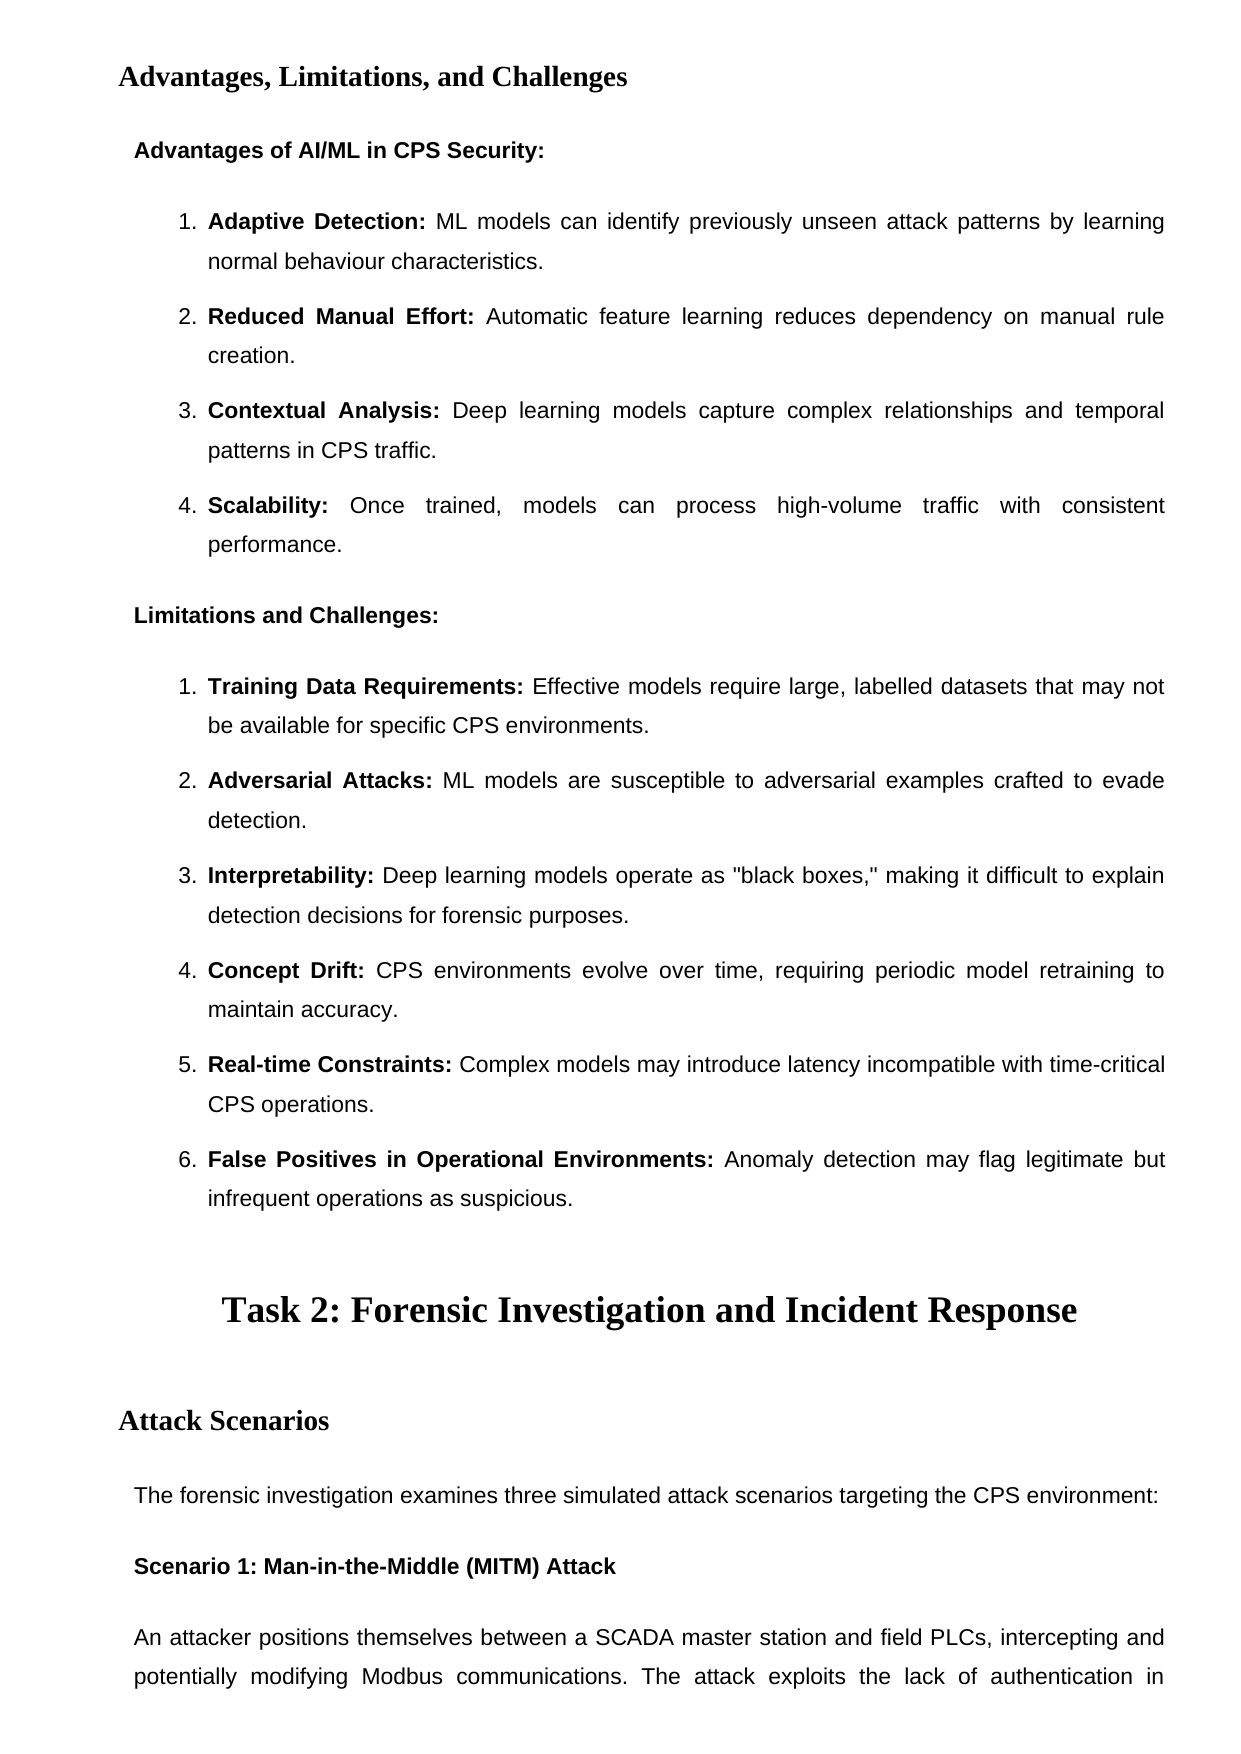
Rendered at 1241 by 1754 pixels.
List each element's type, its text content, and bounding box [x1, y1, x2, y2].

subtitle Advantages, Limitations, and Challenges [118, 59, 1181, 93]
subtitle Task 2: Forensic Investigation and Incident Response [118, 1287, 1181, 1330]
list Training Data Requirements: Effective models require large, labelled datasets that may not be available for specific CPS environments. [178, 673, 1166, 739]
text An attacker positions themselves between a SCADA master station and field PLCs, intercepting and potentially modifying Modbus communications. The attack exploits the lack of authentication in [134, 1623, 1166, 1689]
list Scalability: Once trained, models can process high-volume traffic with consistent performance. [178, 492, 1166, 558]
text Limitations and Challenges: [134, 602, 1166, 628]
list Interpretability: Deep learning models operate as "black boxes," making it difficult to explain detection decisions for forensic purposes. [178, 862, 1166, 928]
list Contextual Analysis: Deep learning models capture complex relationships and temporal patterns in CPS traffic. [178, 397, 1166, 463]
list Real-time Constraints: Complex models may introduce latency incompatible with time-critical CPS operations. [178, 1051, 1166, 1117]
list Adversarial Attacks: ML models are susceptible to adversarial examples crafted to evade detection. [178, 767, 1166, 833]
list Concept Drift: CPS environments evolve over time, requiring periodic model retraining to maintain accuracy. [178, 957, 1166, 1022]
list Reduced Manual Effort: Automatic feature learning reduces dependency on manual rule creation. [178, 303, 1166, 369]
subtitle Attack Scenarios [118, 1403, 1181, 1437]
text Advantages of AI/ML in CPS Security: [134, 137, 1166, 164]
text The forensic investigation examines three simulated attack scenarios targeting the CPS environment: [134, 1482, 1166, 1508]
list False Positives in Operational Environments: Anomaly detection may flag legitimate but infrequent operations as suspicious. [178, 1146, 1166, 1212]
text Scenario 1: Man-in-the-Middle (MITM) Attack [134, 1553, 1166, 1579]
list Adaptive Detection: ML models can identify previously unseen attack patterns by learning normal behaviour characteristics. [178, 208, 1166, 274]
